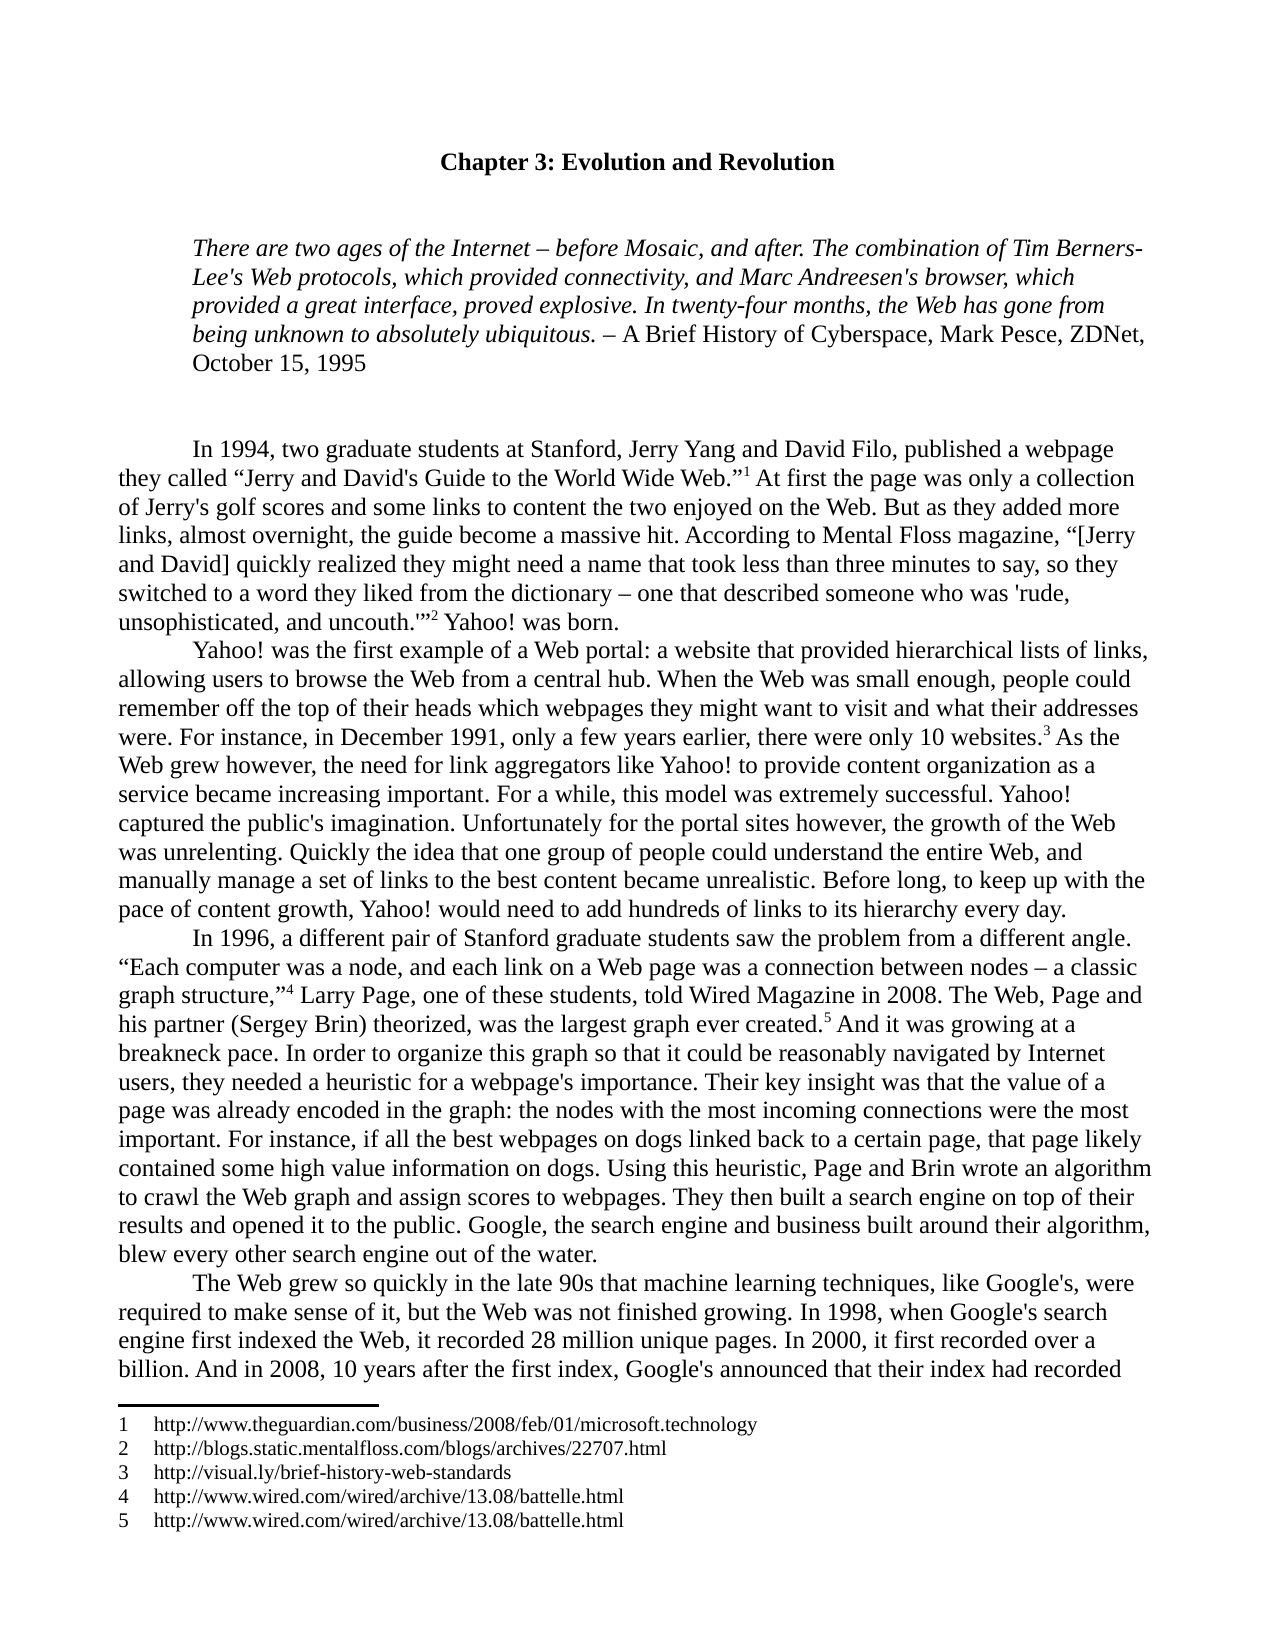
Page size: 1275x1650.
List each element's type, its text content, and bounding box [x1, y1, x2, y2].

text There are two ages of the Internet – before Mosaic, and after. The combination of Tim Berners-Lee's Web protocols, which provided connectivity, and Marc Andreesen's browser, which provided a great interface, proved explosive. In twenty-four months, the Web has gone from being unknown to absolutely ubiquitous. – A Brief History of Cyberspace, Mark Pesce, ZDNet, October 15, 1995 [192, 233, 1157, 377]
text http://www.wired.com/wired/archive/13.08/battelle.html [118, 1508, 1157, 1532]
text In 1994, two graduate students at Stanford, Jerry Yang and David Filo, published a webpage they called “Jerry and David's Guide to the World Wide Web.” At first the page was only a collection of Jerry's golf scores and some links to content the two enjoyed on the Web. But as they added more links, almost overnight, the guide become a massive hit. According to Mental Floss magazine, “[Jerry and David] quickly realized they might need a name that took less than three minutes to say, so they switched to a word they liked from the dictionary – one that described someone who was 'rude, unsophisticated, and uncouth.'” Yahoo! was born. [118, 434, 1157, 636]
text Chapter 3: Evolution and Revolution [118, 147, 1157, 176]
text http://blogs.static.mentalfloss.com/blogs/archives/22707.html [118, 1436, 1157, 1460]
text The Web grew so quickly in the late 90s that machine learning techniques, like Google's, were required to make sense of it, but the Web was not finished growing. In 1998, when Google's search engine first indexed the Web, it recorded 28 million unique pages. In 2000, it first recorded over a billion. And in 2008, 10 years after the first index, Google's announced that their index had recorded [118, 1268, 1157, 1383]
text http://visual.ly/brief-history-web-standards [118, 1460, 1157, 1484]
text In 1996, a different pair of Stanford graduate students saw the problem from a different angle. “Each computer was a node, and each link on a Web page was a connection between nodes – a classic graph structure,” Larry Page, one of these students, told Wired Magazine in 2008. The Web, Page and his partner (Sergey Brin) theorized, was the largest graph ever created. And it was growing at a breakneck pace. In order to organize this graph so that it could be reasonably navigated by Internet users, they needed a heuristic for a webpage's importance. Their key insight was that the value of a page was already encoded in the graph: the nodes with the most incoming connections were the most important. For instance, if all the best webpages on dogs linked back to a certain page, that page likely contained some high value information on dogs. Using this heuristic, Page and Brin wrote an algorithm to crawl the Web graph and assign scores to webpages. They then built a search engine on top of their results and opened it to the public. Google, the search engine and business built around their algorithm, blew every other search engine out of the water. [118, 923, 1157, 1268]
text http://www.wired.com/wired/archive/13.08/battelle.html [118, 1484, 1157, 1508]
text http://www.theguardian.com/business/2008/feb/01/microsoft.technology [118, 1412, 1157, 1436]
text Yahoo! was the first example of a Web portal: a website that provided hierarchical lists of links, allowing users to browse the Web from a central hub. When the Web was small enough, people could remember off the top of their heads which webpages they might want to visit and what their addresses were. For instance, in December 1991, only a few years earlier, there were only 10 websites. As the Web grew however, the need for link aggregators like Yahoo! to provide content organization as a service became increasing important. For a while, this model was extremely successful. Yahoo! captured the public's imagination. Unfortunately for the portal sites however, the growth of the Web was unrelenting. Quickly the idea that one group of people could understand the entire Web, and manually manage a set of links to the best content became unrealistic. Before long, to keep up with the pace of content growth, Yahoo! would need to add hundreds of links to its hierarchy every day. [118, 636, 1157, 923]
